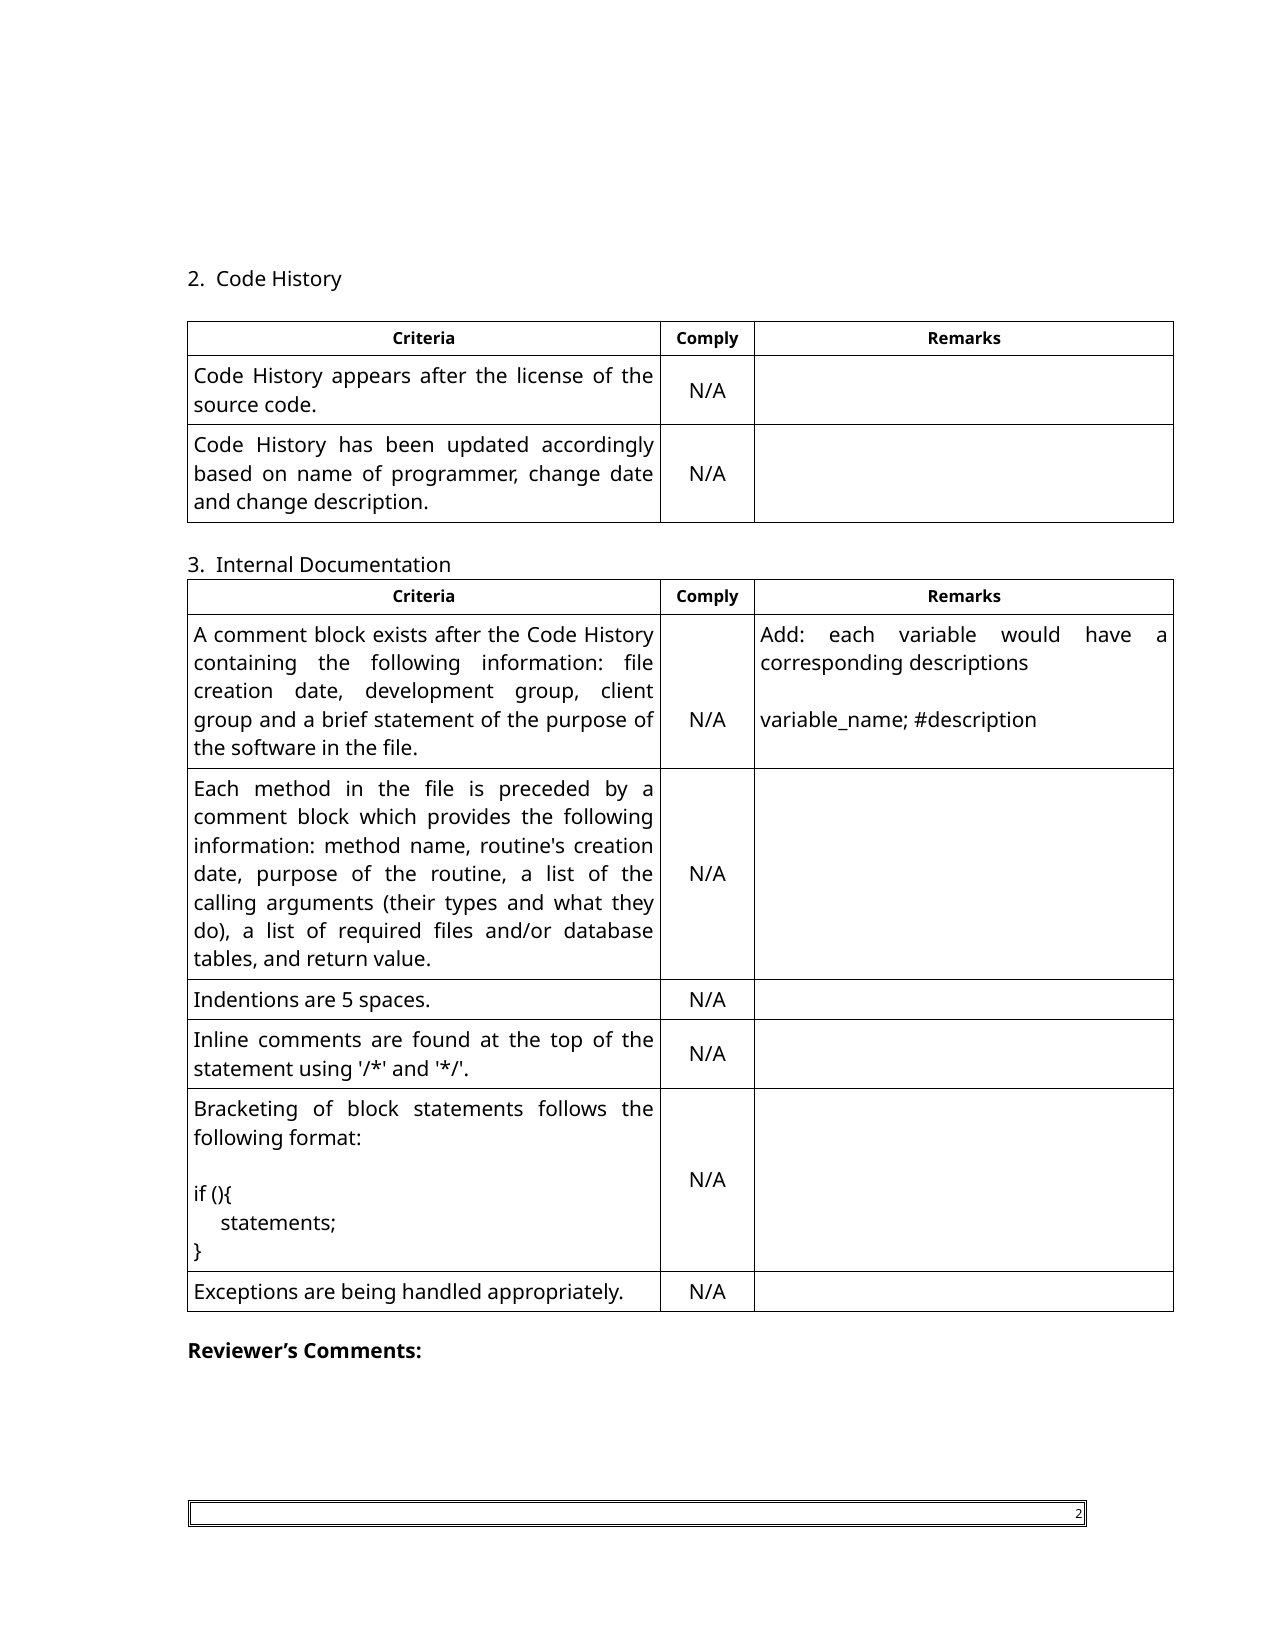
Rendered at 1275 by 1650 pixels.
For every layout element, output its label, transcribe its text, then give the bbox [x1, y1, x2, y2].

table_cell Each method in the file is preceded by a comment block which provides the following information: method name, routine's creation date, purpose of the routine, a list of the calling arguments (their types and what they do), a list of required files and/or database tables, and return value. [188, 769, 660, 979]
table_cell Bracketing of block statements follows the following format: if (){ statements; } [188, 1089, 660, 1271]
table_cell [755, 1272, 1173, 1311]
table_cell N/A [661, 769, 754, 979]
table_cell [755, 356, 1173, 424]
table_header Criteria [188, 322, 660, 355]
table_cell N/A [661, 615, 754, 768]
text 2. Code History [187, 264, 1087, 292]
table_cell N/A [661, 1272, 754, 1311]
table_cell N/A [661, 425, 754, 521]
text 3. Internal Documentation [187, 550, 1087, 579]
table_cell N/A [661, 356, 754, 424]
table_cell A comment block exists after the Code History containing the following information: file creation date, development group, client group and a brief statement of the purpose of the software in the file. [188, 615, 660, 768]
table_cell Indentions are 5 spaces. [188, 980, 660, 1019]
table_cell Exceptions are being handled appropriately. [188, 1272, 660, 1311]
table_header Comply [661, 580, 754, 613]
subtitle Reviewer’s Comments: [187, 1337, 1087, 1393]
table_cell [755, 1020, 1173, 1088]
table_cell N/A [661, 1089, 754, 1271]
table_cell [755, 1089, 1173, 1271]
table_cell Inline comments are found at the top of the statement using '/*' and '*/'. [188, 1020, 660, 1088]
table_cell N/A [661, 980, 754, 1019]
table_cell [755, 980, 1173, 1019]
table_header Comply [661, 322, 754, 355]
table_cell [755, 769, 1173, 979]
table_cell Add: each variable would have a corresponding descriptions variable_name; #description [755, 615, 1173, 768]
table_cell Code History has been updated accordingly based on name of programmer, change date and change description. [188, 425, 660, 521]
table_cell N/A [661, 1020, 754, 1088]
table_cell Code History appears after the license of the source code. [188, 356, 660, 424]
table_header Remarks [755, 580, 1173, 613]
table_cell [755, 425, 1173, 521]
table_header Criteria [188, 580, 660, 613]
table_header Remarks [755, 322, 1173, 355]
